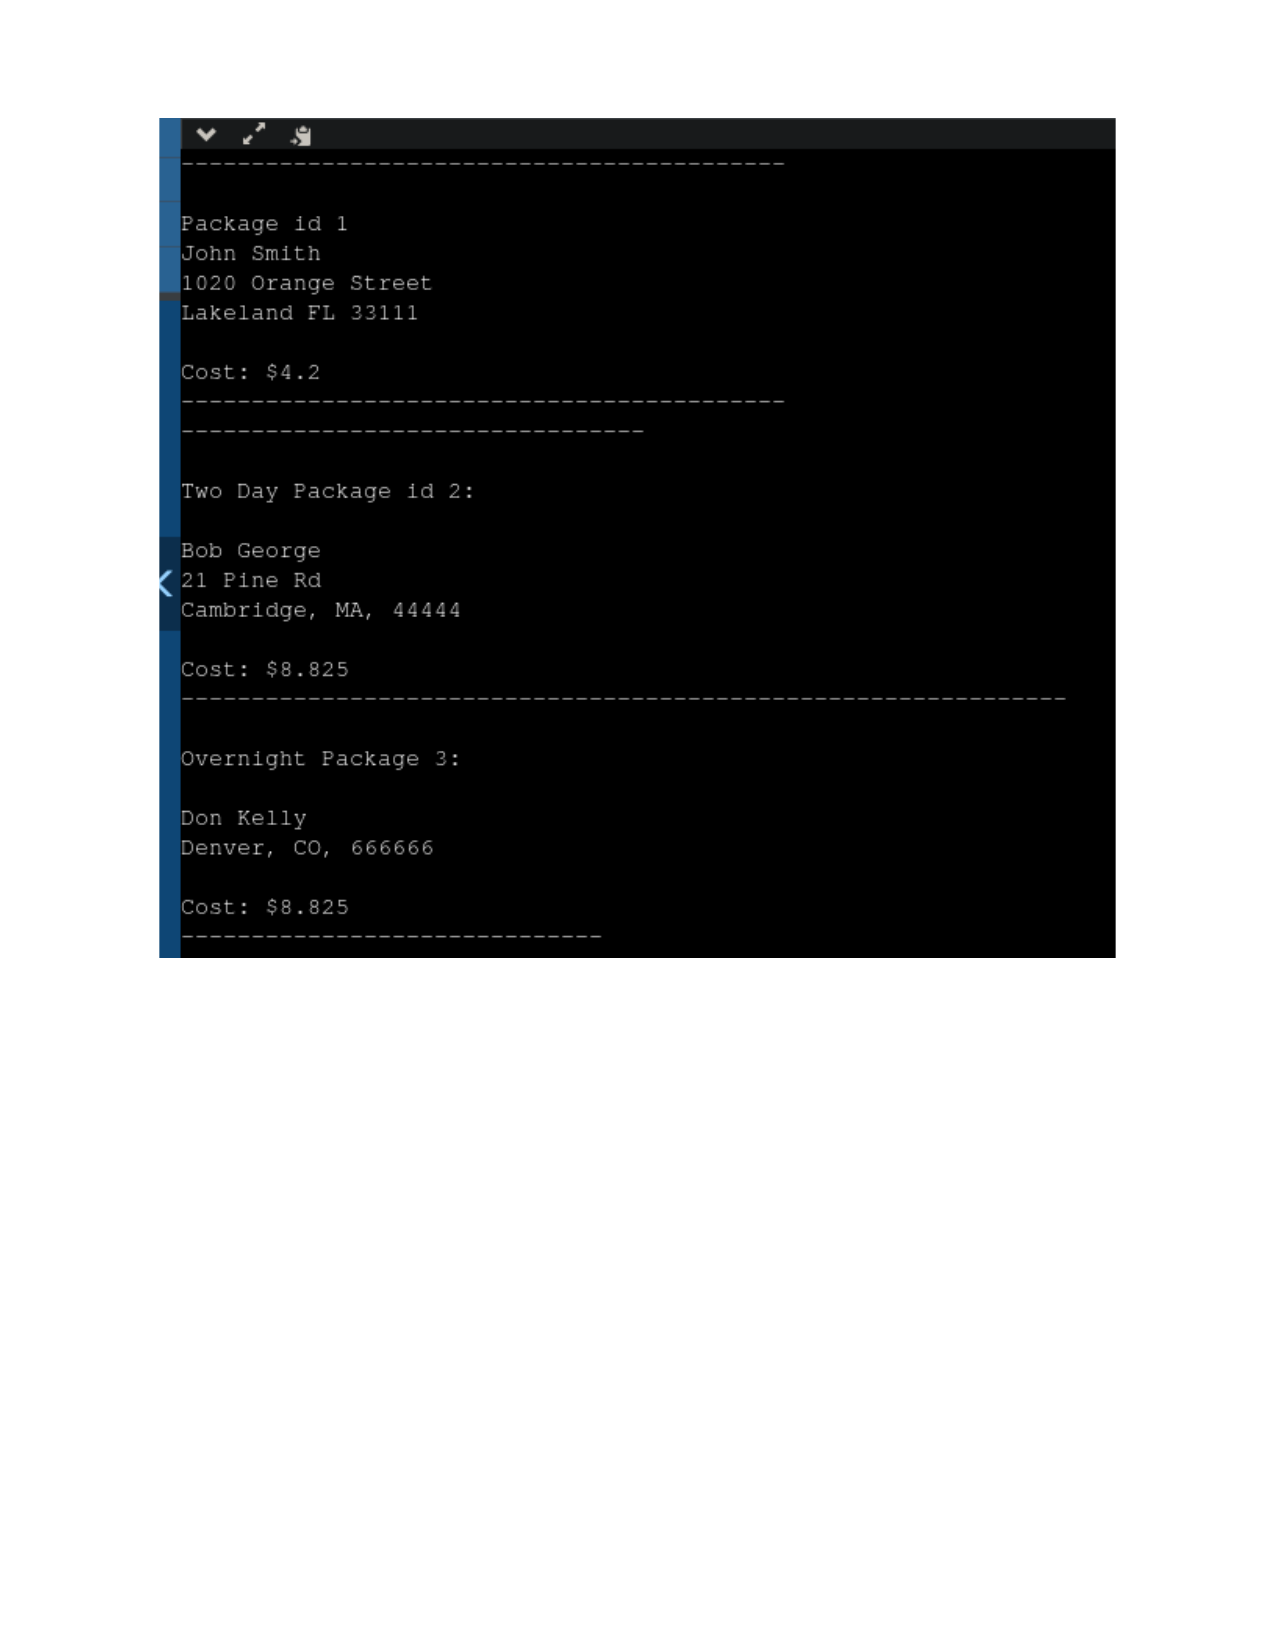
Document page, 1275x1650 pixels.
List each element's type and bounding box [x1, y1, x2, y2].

picture [159, 118, 1116, 958]
